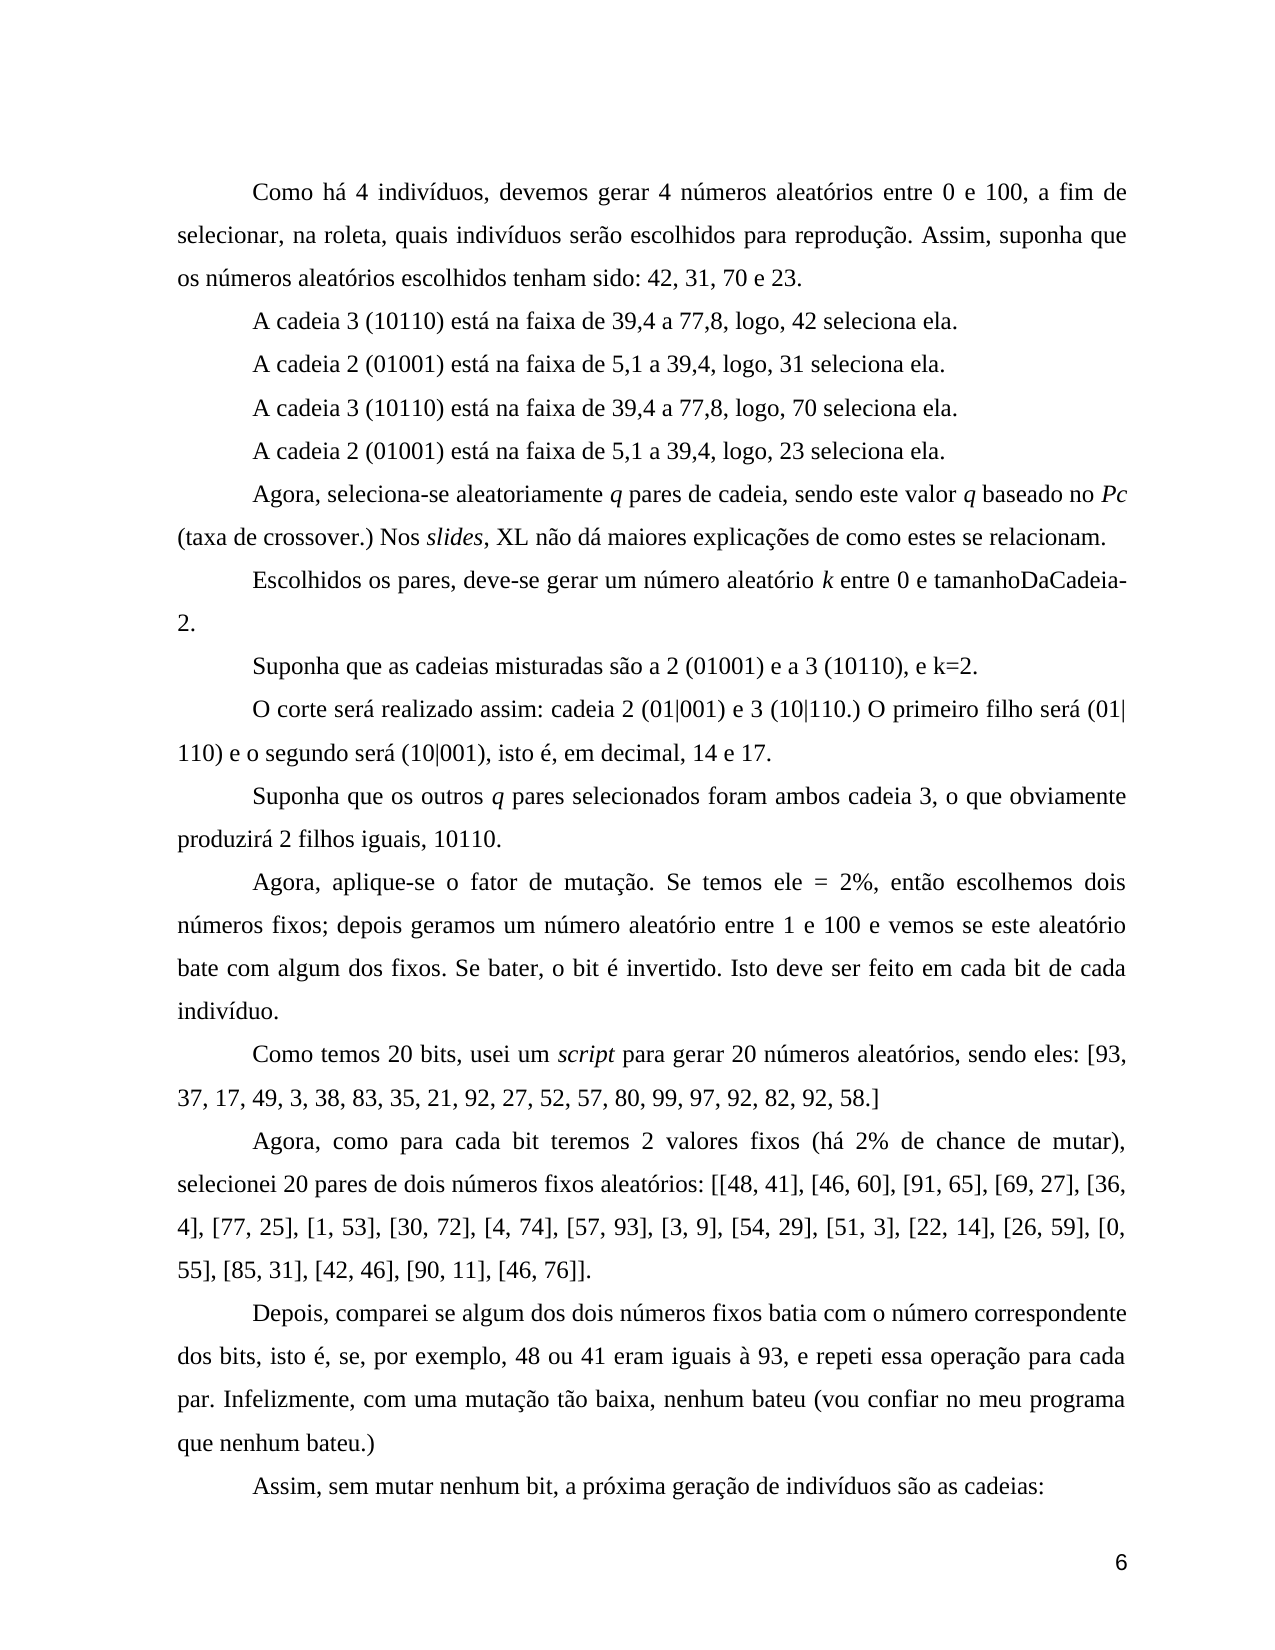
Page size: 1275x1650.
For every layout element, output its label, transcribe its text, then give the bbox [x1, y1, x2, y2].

text A cadeia 3 (10110) está na faixa de 39,4 a 77,8, logo, 42 seleciona ela. [177, 306, 1127, 335]
text Suponha que os outros q pares selecionados foram ambos cadeia 3, o que obviamente produzirá 2 filhos iguais, 10110. [177, 781, 1127, 853]
text Agora, seleciona-se aleatoriamente q pares de cadeia, sendo este valor q baseado no Pc (taxa de crossover.) Nos slides, XL não dá maiores explicações de como estes se relacionam. [177, 479, 1127, 551]
text Escolhidos os pares, deve-se gerar um número aleatório k entre 0 e tamanhoDaCadeia-2. [177, 565, 1127, 637]
text Suponha que as cadeias misturadas são a 2 (01001) e a 3 (10110), e k=2. [177, 651, 1127, 680]
text O corte será realizado assim: cadeia 2 (01|001) e 3 (10|110.) O primeiro filho será (01|110) e o segundo será (10|001), isto é, em decimal, 14 e 17. [177, 694, 1127, 766]
text Agora, como para cada bit teremos 2 valores fixos (há 2% de chance de mutar), selecionei 20 pares de dois números fixos aleatórios: [[48, 41], [46, 60], [91, 65], [69, 27], [36, 4], [77, 25], [1, 53], [30, 72], [4, 74], [57, 93], [3, 9], [54, 29], [51, 3], [22, 14], [26, 59], [0, 55], [85, 31], [42, 46], [90, 11], [46, 76]]. [177, 1126, 1127, 1284]
text A cadeia 2 (01001) está na faixa de 5,1 a 39,4, logo, 31 seleciona ela. [177, 349, 1127, 378]
text Agora, aplique-se o fator de mutação. Se temos ele = 2%, então escolhemos dois números fixos; depois geramos um número aleatório entre 1 e 100 e vemos se este aleatório bate com algum dos fixos. Se bater, o bit é invertido. Isto deve ser feito em cada bit de cada indivíduo. [177, 867, 1127, 1025]
text Assim, sem mutar nenhum bit, a próxima geração de indivíduos são as cadeias: [177, 1471, 1127, 1499]
text Como temos 20 bits, usei um script para gerar 20 números aleatórios, sendo eles: [93, 37, 17, 49, 3, 38, 83, 35, 21, 92, 27, 52, 57, 80, 99, 97, 92, 82, 92, 58.] [177, 1039, 1127, 1111]
text Como há 4 indivíduos, devemos gerar 4 números aleatórios entre 0 e 100, a fim de selecionar, na roleta, quais indivíduos serão escolhidos para reprodução. Assim, suponha que os números aleatórios escolhidos tenham sido: 42, 31, 70 e 23. [177, 177, 1127, 292]
text A cadeia 2 (01001) está na faixa de 5,1 a 39,4, logo, 23 seleciona ela. [177, 436, 1127, 464]
text A cadeia 3 (10110) está na faixa de 39,4 a 77,8, logo, 70 seleciona ela. [177, 393, 1127, 421]
text Depois, comparei se algum dos dois números fixos batia com o número correspondente dos bits, isto é, se, por exemplo, 48 ou 41 eram iguais à 93, e repeti essa operação para cada par. Infelizmente, com uma mutação tão baixa, nenhum bateu (vou confiar no meu programa que nenhum bateu.) [177, 1298, 1127, 1456]
